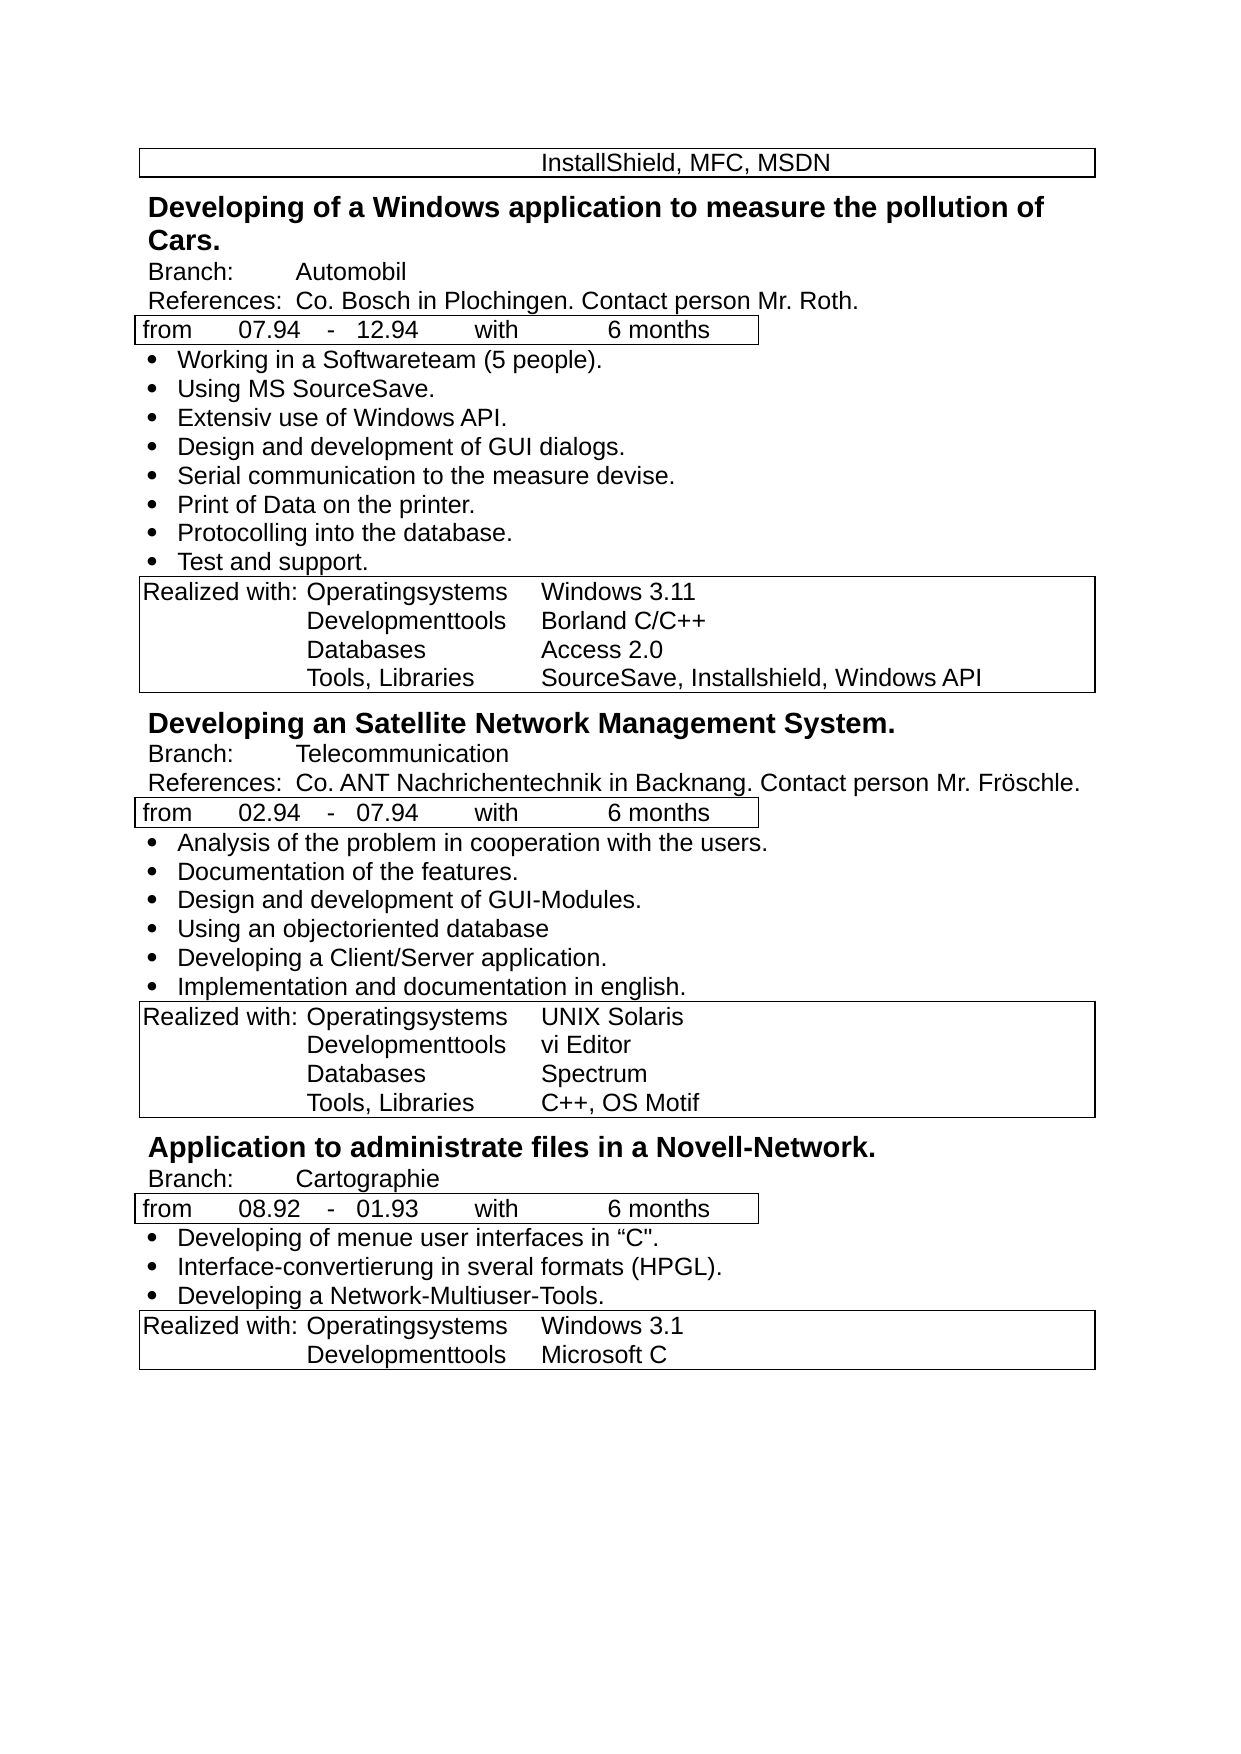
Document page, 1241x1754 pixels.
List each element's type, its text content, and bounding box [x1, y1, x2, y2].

table_cell Spectrum [538, 1059, 1094, 1088]
table_header Operatingsystems [303, 1002, 538, 1031]
table_cell InstallShield, MFC, MSDN [538, 149, 1094, 176]
table_cell Developmenttools [303, 1031, 538, 1059]
table_header Realized with: [140, 1311, 303, 1340]
list Using MS SourceSave. [148, 374, 1104, 403]
list Test and support. [148, 547, 1104, 576]
text References: Co. ANT Nachrichentechnik in Backnang. Contact person Mr. Fröschle. [148, 768, 1104, 797]
table_header - [319, 1194, 349, 1222]
text References: Co. Bosch in Plochingen. Contact person Mr. Roth. [148, 286, 1104, 314]
table_header Windows 3.1 [538, 1311, 1094, 1340]
table_header from [136, 1194, 231, 1222]
table_cell Databases [303, 1059, 538, 1088]
table_header 01.93 [349, 1194, 467, 1222]
table_header from [136, 316, 231, 344]
table_header 08.92 [231, 1194, 319, 1222]
text Branch: Automobil [148, 257, 1104, 286]
table_header Realized with: [140, 1002, 303, 1031]
table_cell Tools, Libraries [303, 664, 538, 692]
list Developing a Network-Multiuser-Tools. [148, 1281, 1104, 1310]
table_header 12.94 [349, 316, 467, 344]
table_header with [467, 1194, 600, 1222]
table_cell [140, 664, 303, 692]
table_cell [140, 1088, 303, 1117]
list Design and development of GUI-Modules. [148, 885, 1104, 914]
table_cell Borland C/C++ [538, 606, 1094, 635]
list Extensiv use of Windows API. [148, 403, 1104, 432]
table_header Windows 3.11 [538, 577, 1094, 606]
table_header Operatingsystems [303, 577, 538, 606]
table_header 07.94 [231, 316, 319, 344]
subtitle Developing of a Windows application to measure the pollution of Cars. [148, 190, 1104, 257]
list Working in a Softwareteam (5 people). [148, 345, 1104, 374]
table_cell [140, 606, 303, 635]
table_header 02.94 [231, 798, 319, 827]
table_header from [136, 798, 231, 827]
table_cell Tools, Libraries [303, 1088, 538, 1117]
table_header 6 months [600, 798, 758, 827]
list Developing a Client/Server application. [148, 943, 1104, 972]
table_header Operatingsystems [303, 1311, 538, 1340]
table_cell [140, 149, 303, 176]
table_cell [140, 1340, 303, 1368]
table_cell Access 2.0 [538, 635, 1094, 663]
table_cell SourceSave, Installshield, Windows API [538, 664, 1094, 692]
table_header - [319, 316, 349, 344]
list Print of Data on the printer. [148, 489, 1104, 518]
list Interface-convertierung in sveral formats (HPGL). [148, 1252, 1104, 1281]
list Implementation and documentation in english. [148, 972, 1104, 1001]
table_cell [140, 1059, 303, 1088]
list Serial communication to the measure devise. [148, 461, 1104, 489]
table_header Realized with: [140, 577, 303, 606]
table_cell [140, 1031, 303, 1059]
list Design and development of GUI dialogs. [148, 432, 1104, 461]
table_cell Developmenttools [303, 606, 538, 635]
list Analysis of the problem in cooperation with the users. [148, 828, 1104, 856]
list Protocolling into the database. [148, 518, 1104, 547]
subtitle Developing an Satellite Network Management System. [148, 706, 1104, 739]
list Using an objectoriented database [148, 914, 1104, 943]
table_cell Microsoft C [538, 1340, 1094, 1368]
table_cell vi Editor [538, 1031, 1094, 1059]
table_cell Databases [303, 635, 538, 663]
text Branch: Telecommunication [148, 739, 1104, 768]
text Branch: Cartographie [148, 1164, 1104, 1193]
table_header 6 months [600, 316, 758, 344]
table_header - [319, 798, 349, 827]
table_header 6 months [600, 1194, 758, 1222]
table_header with [467, 316, 600, 344]
table_cell [303, 149, 538, 176]
subtitle Application to administrate files in a Novell-Network. [148, 1130, 1104, 1164]
table_header with [467, 798, 600, 827]
list Documentation of the features. [148, 856, 1104, 885]
table_header UNIX Solaris [538, 1002, 1094, 1031]
table_cell C++, OS Motif [538, 1088, 1094, 1117]
table_header 07.94 [349, 798, 467, 827]
table_cell Developmenttools [303, 1340, 538, 1368]
list Developing of menue user interfaces in “C". [148, 1223, 1104, 1252]
table_cell [140, 635, 303, 663]
